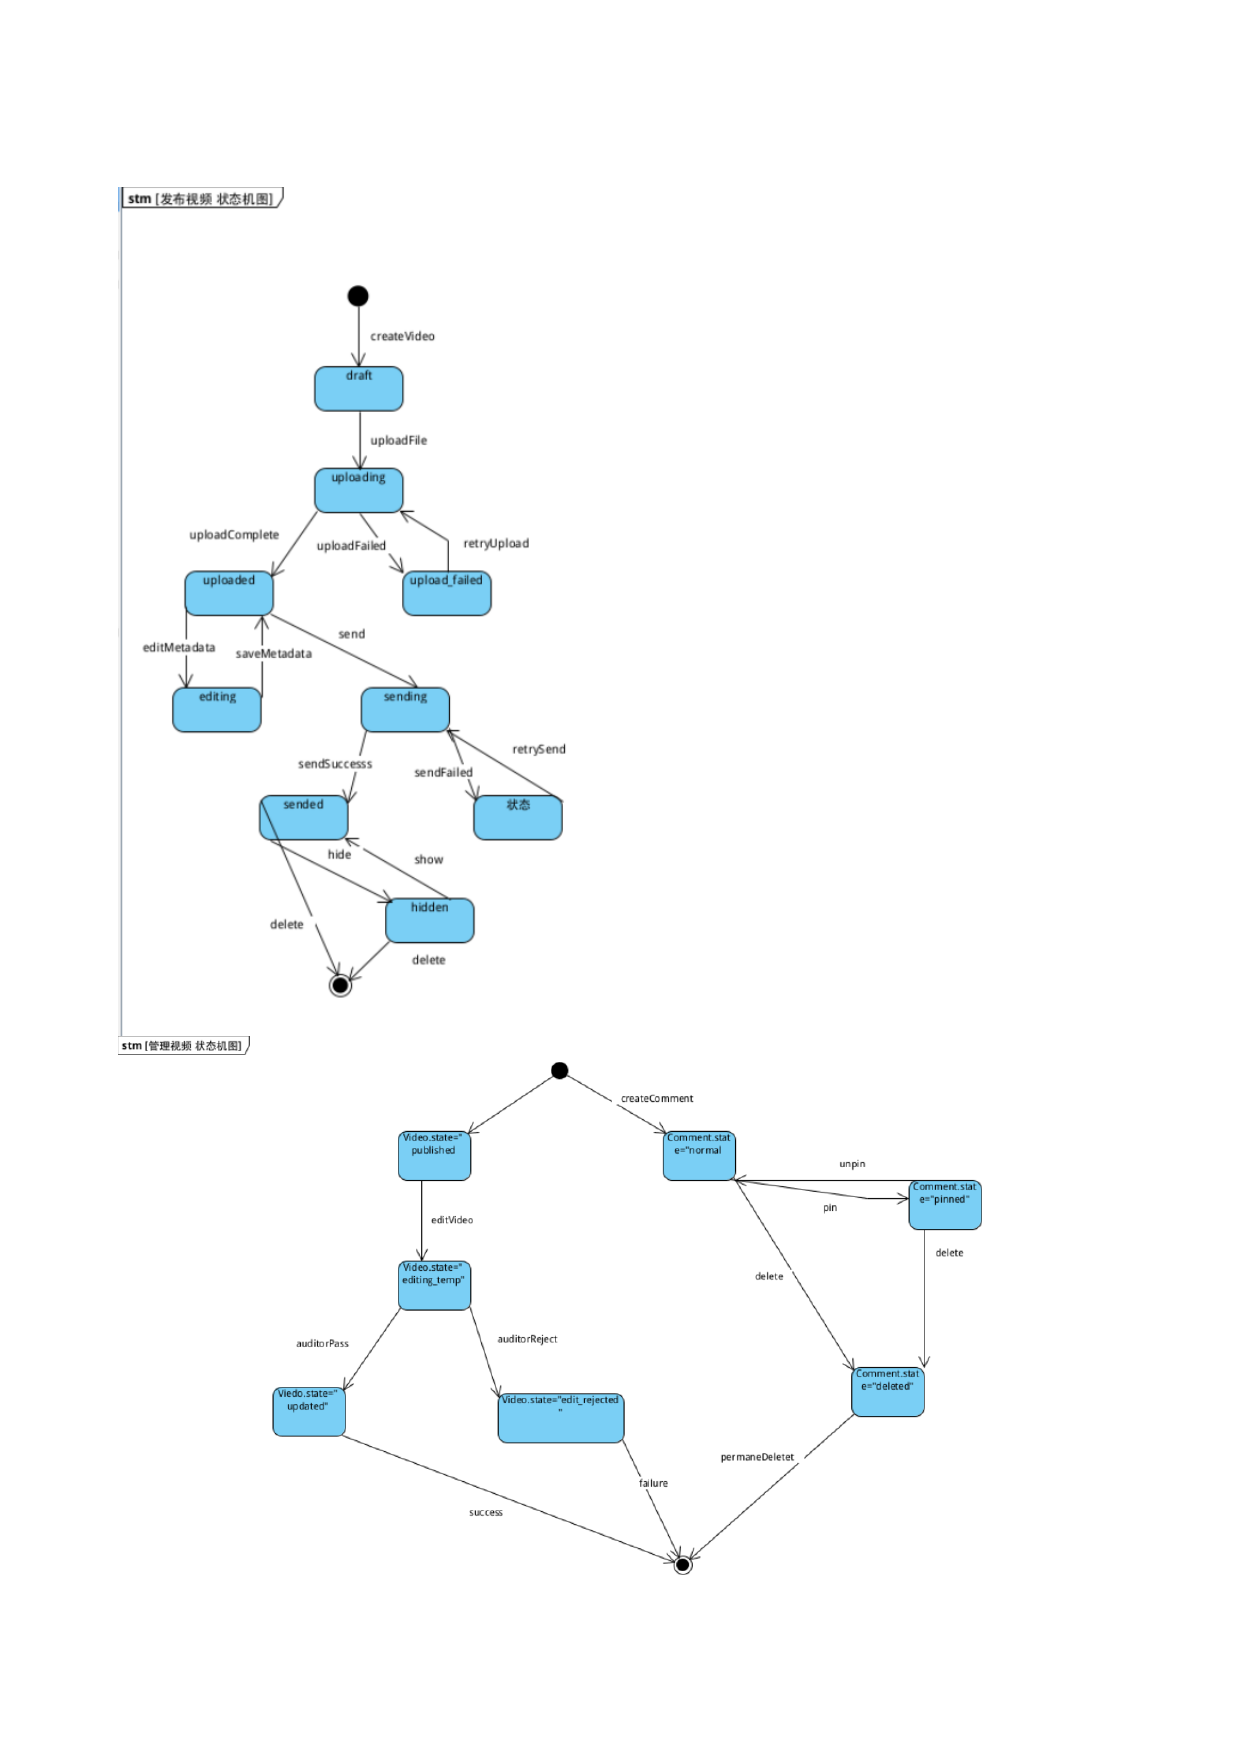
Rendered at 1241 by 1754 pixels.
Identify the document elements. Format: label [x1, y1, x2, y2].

picture [118, 187, 1123, 1589]
